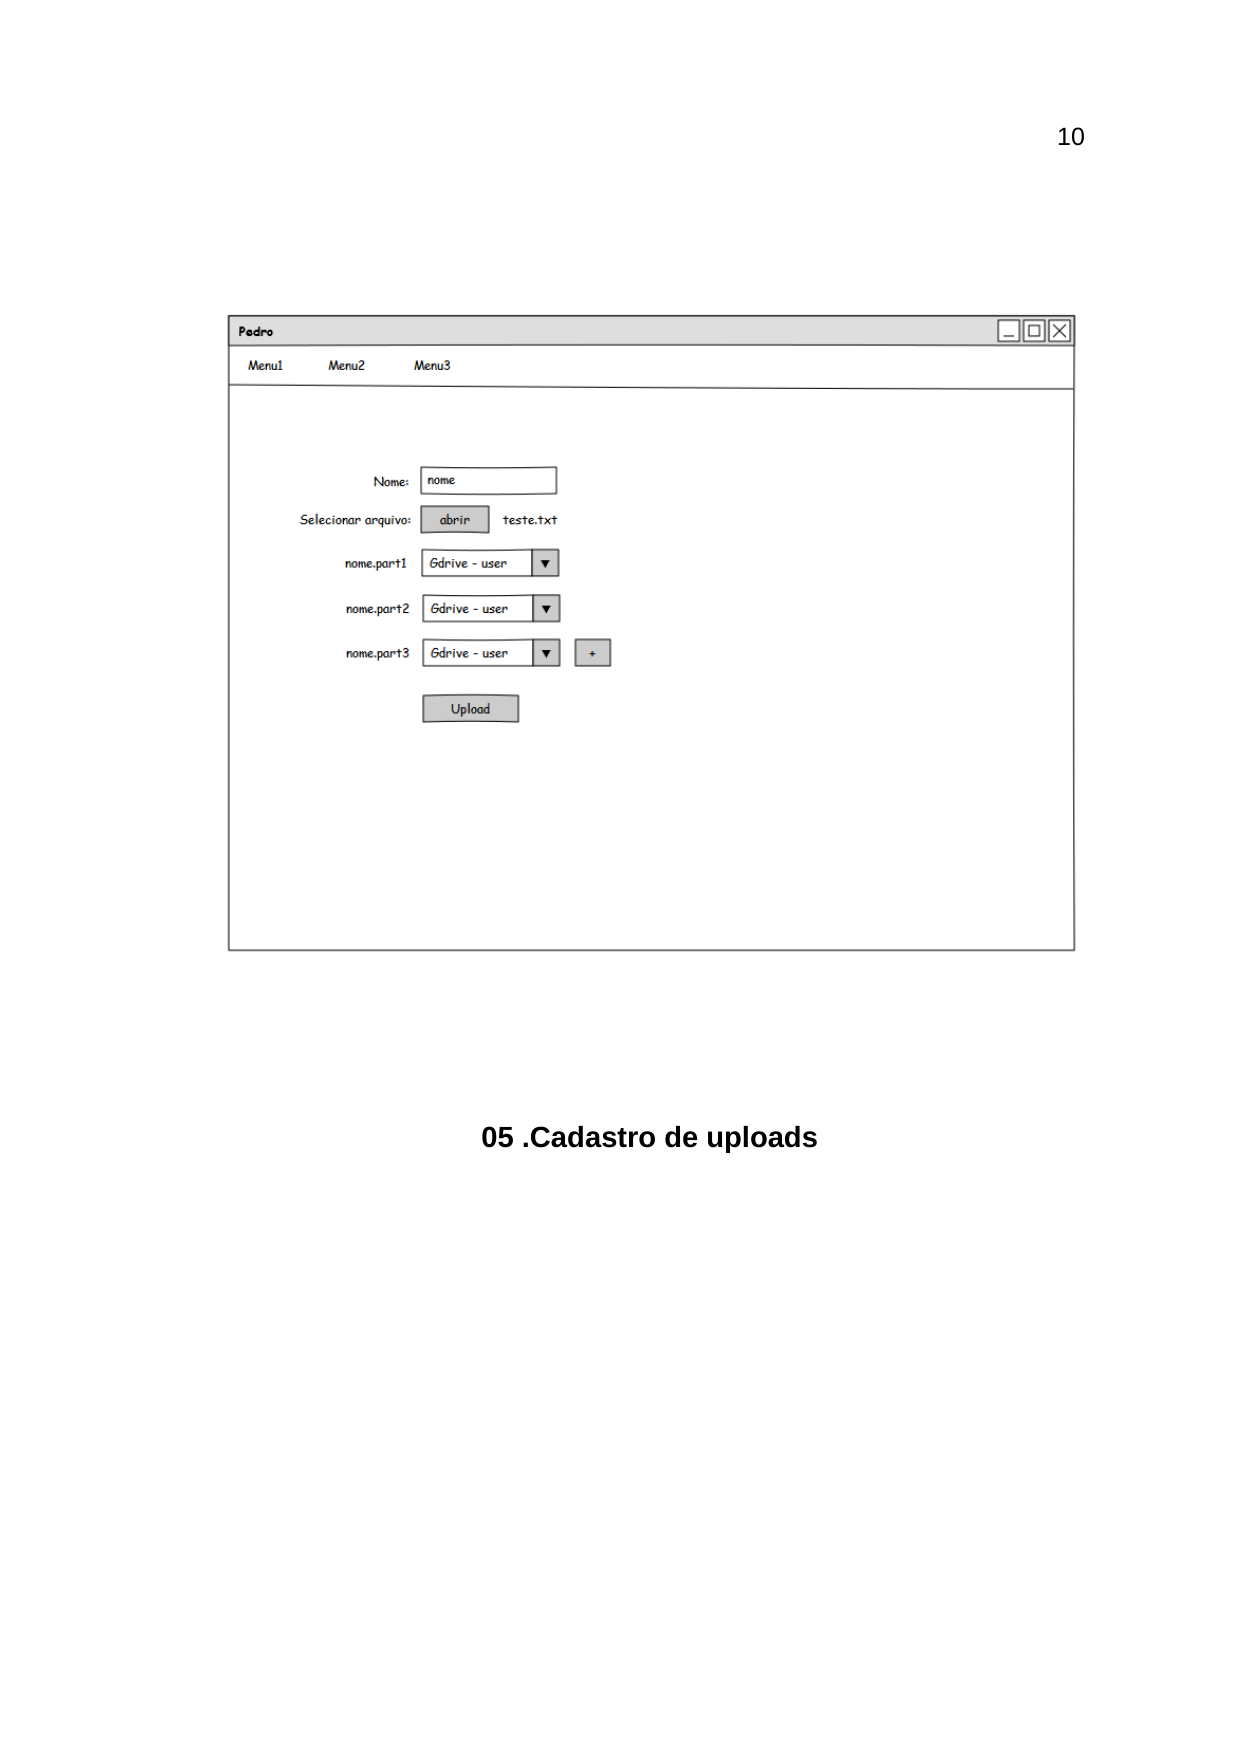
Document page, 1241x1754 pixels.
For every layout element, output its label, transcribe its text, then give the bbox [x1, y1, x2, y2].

text 05 .Cadastro de uploads [177, 1120, 1122, 1154]
picture [177, 205, 1123, 1092]
